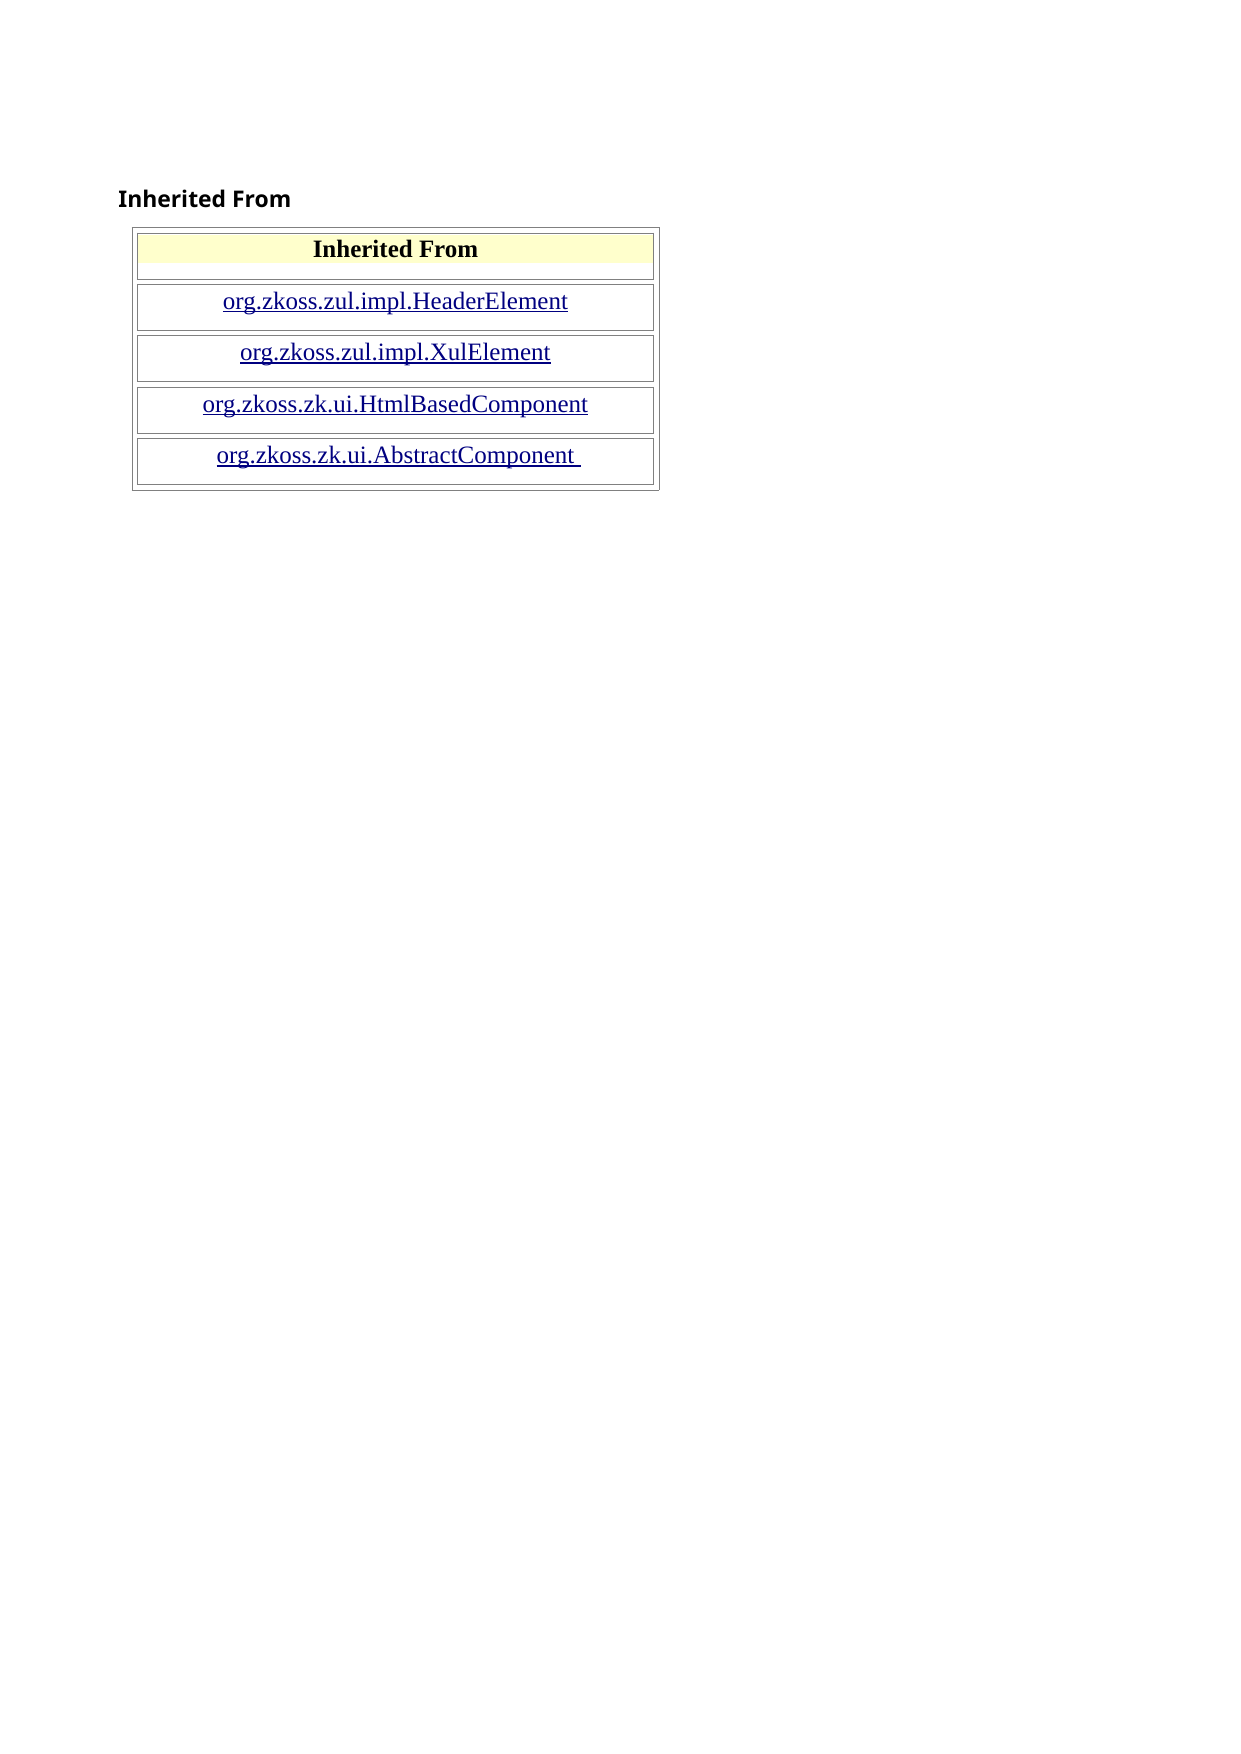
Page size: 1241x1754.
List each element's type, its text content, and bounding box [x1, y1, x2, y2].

table_cell org.zkoss.zul.impl.HeaderElement [134, 279, 656, 330]
table_header Inherited From [134, 228, 656, 278]
table_cell org.zkoss.zk.ui.HtmlBasedComponent [134, 381, 656, 433]
subtitle Inherited From [118, 183, 1122, 214]
table_cell org.zkoss.zk.ui.AbstractComponent [134, 433, 656, 484]
table_cell org.zkoss.zul.impl.XulElement [134, 330, 656, 381]
